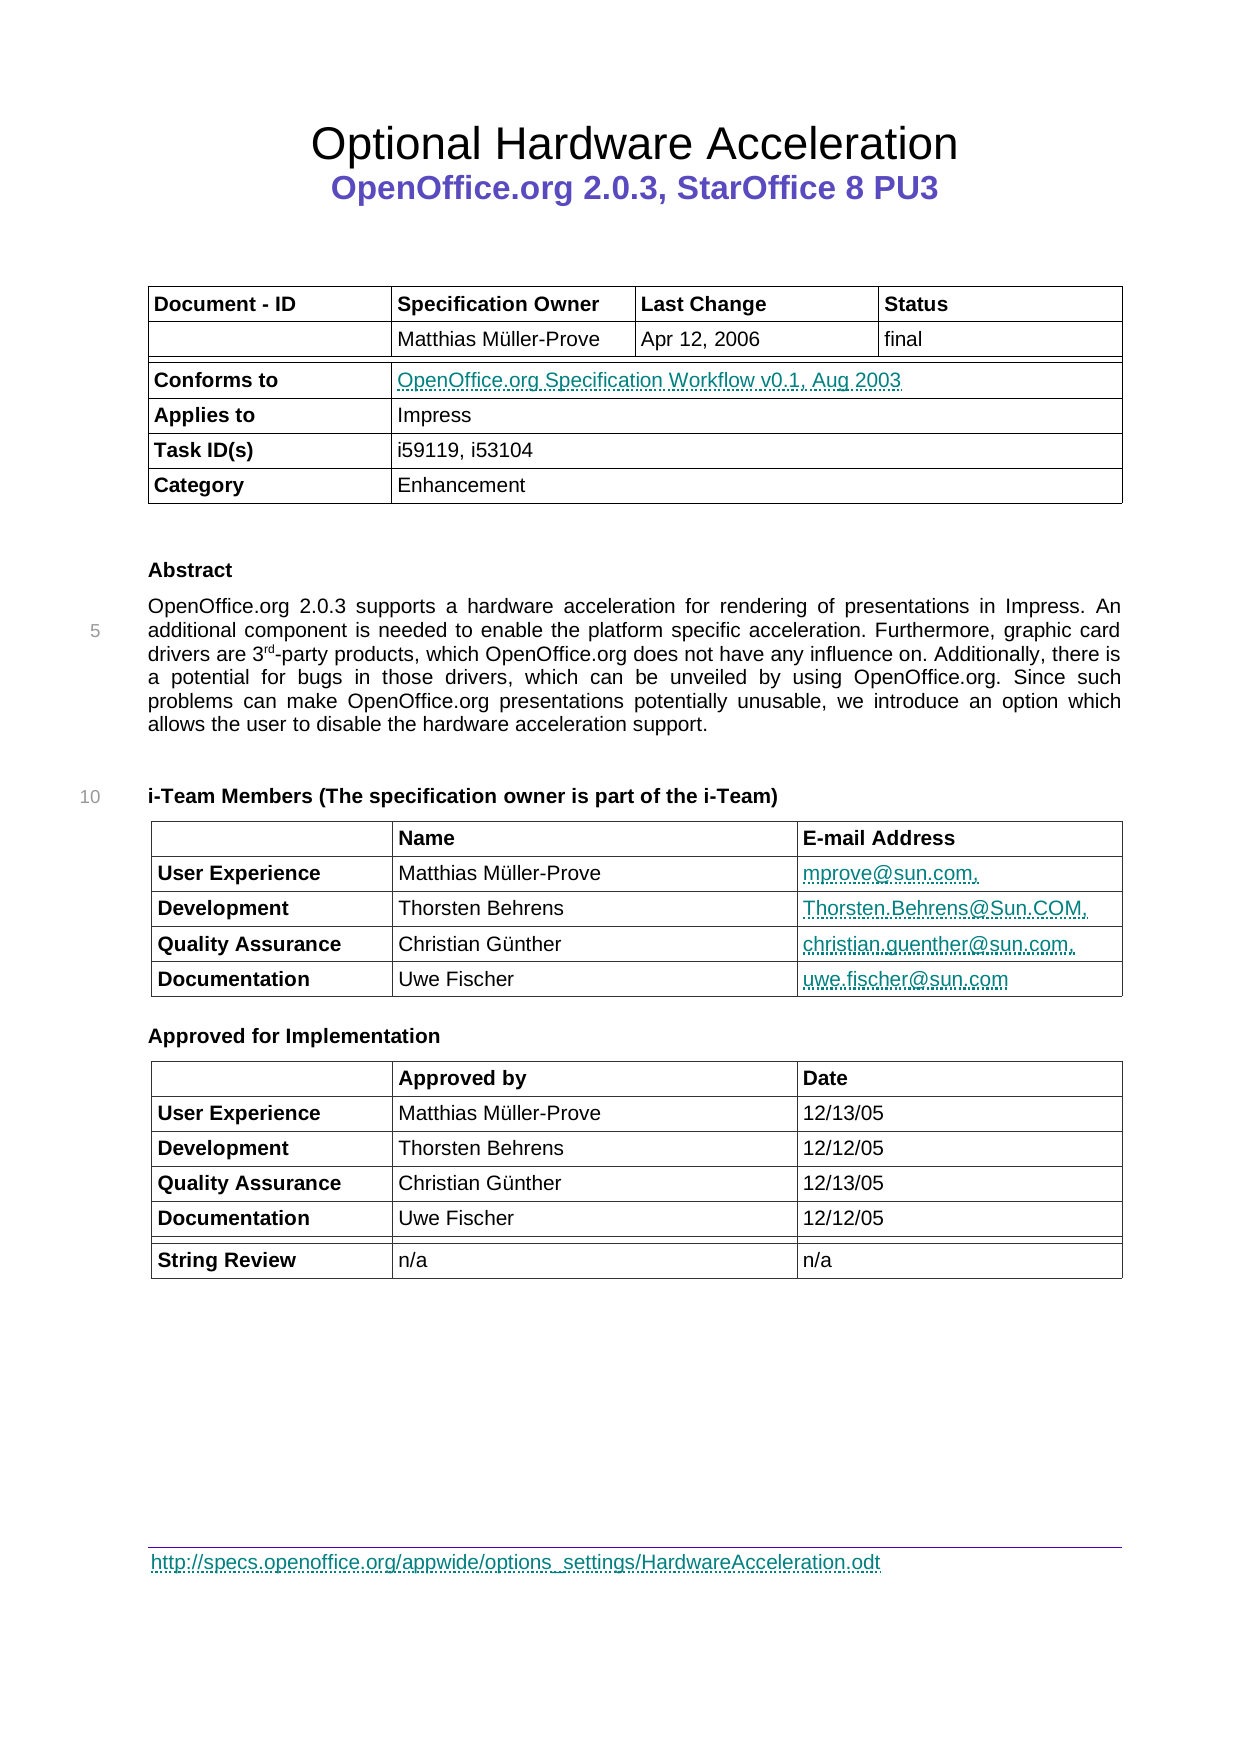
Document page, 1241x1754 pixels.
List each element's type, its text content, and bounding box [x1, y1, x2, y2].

table_cell Matthias Müller-Prove [393, 857, 797, 891]
table_cell Applies to [149, 399, 391, 433]
table_cell 12/12/05 [798, 1132, 1122, 1166]
table_cell Uwe Fischer [393, 1202, 797, 1236]
table_cell Quality Assurance [152, 927, 392, 961]
text OpenOffice.org 2.0.3, StarOffice 8 PU3 [148, 169, 1122, 207]
table_header Status [879, 287, 1122, 321]
table_cell Uwe Fischer [393, 962, 797, 996]
table_header E-mail Address [798, 822, 1122, 856]
table_cell 12/13/05 [798, 1097, 1122, 1131]
table_cell i59119, i53104 [392, 434, 1122, 468]
table_cell final [879, 322, 1122, 356]
table_cell Category [149, 469, 391, 503]
table_cell n/a [798, 1244, 1122, 1278]
table_cell 12/13/05 [798, 1167, 1122, 1201]
table_cell Impress [392, 399, 1122, 433]
table_cell mprove@sun.com, [798, 857, 1122, 891]
table_cell Matthias Müller-Prove [392, 322, 635, 356]
table_cell [798, 1237, 1122, 1243]
table_cell [393, 1237, 797, 1243]
table_header Name [393, 822, 797, 856]
text i-Team Members (The specification owner is part of the i-Team) [148, 785, 1122, 808]
table_cell Thorsten Behrens [393, 892, 797, 926]
text Optional Hardware Acceleration [148, 118, 1122, 169]
table_cell Enhancement [392, 469, 1122, 503]
table_cell User Experience [152, 1097, 392, 1131]
table_cell User Experience [152, 857, 392, 891]
table_cell [152, 1237, 392, 1243]
table_cell Development [152, 892, 392, 926]
table_header Specification Owner [392, 287, 635, 321]
table_cell Matthias Müller-Prove [393, 1097, 797, 1131]
table_cell OpenOffice.org Specification Workflow v0.1, Aug 2003 [392, 363, 1122, 398]
text OpenOffice.org 2.0.3 supports a hardware acceleration for rendering of presentations in Impress. An additional component is needed to enable the platform specific acceleration. Furthermore, graphic card drivers are 3rd-party products, which OpenOffice.org does not have any influence on. Additionally, there is a potential for bugs in those drivers, which can be unveiled by using OpenOffice.org. Since such problems can make OpenOffice.org presentations potentially unusable, we introduce an option which allows the user to disable the hardware acceleration support. [148, 595, 1122, 736]
table_header Approved by [393, 1062, 797, 1096]
table_cell Task ID(s) [149, 434, 391, 468]
table_cell String Review [152, 1244, 392, 1278]
table_cell Christian Günther [393, 927, 797, 961]
table_header Date [798, 1062, 1122, 1096]
table_cell Development [152, 1132, 392, 1166]
table_cell Thorsten.Behrens@Sun.COM, [798, 892, 1122, 926]
table_cell Quality Assurance [152, 1167, 392, 1201]
table_cell n/a [393, 1244, 797, 1278]
table_cell Documentation [152, 1202, 392, 1236]
table_cell Christian Günther [393, 1167, 797, 1201]
text Approved for Implementation [148, 1024, 1122, 1048]
text Abstract [148, 559, 1122, 582]
table_cell [149, 357, 1122, 362]
table_cell Apr 12, 2006 [636, 322, 878, 356]
table_cell Thorsten Behrens [393, 1132, 797, 1166]
table_header [152, 822, 392, 856]
table_cell [149, 322, 391, 356]
table_cell Conforms to [149, 363, 391, 398]
table_header [152, 1062, 392, 1096]
table_header Last Change [636, 287, 878, 321]
table_cell 12/12/05 [798, 1202, 1122, 1236]
table_cell Documentation [152, 962, 392, 996]
table_cell uwe.fischer@sun.com [798, 962, 1122, 996]
table_header Document - ID [149, 287, 391, 321]
table_cell christian.guenther@sun.com, [798, 927, 1122, 961]
